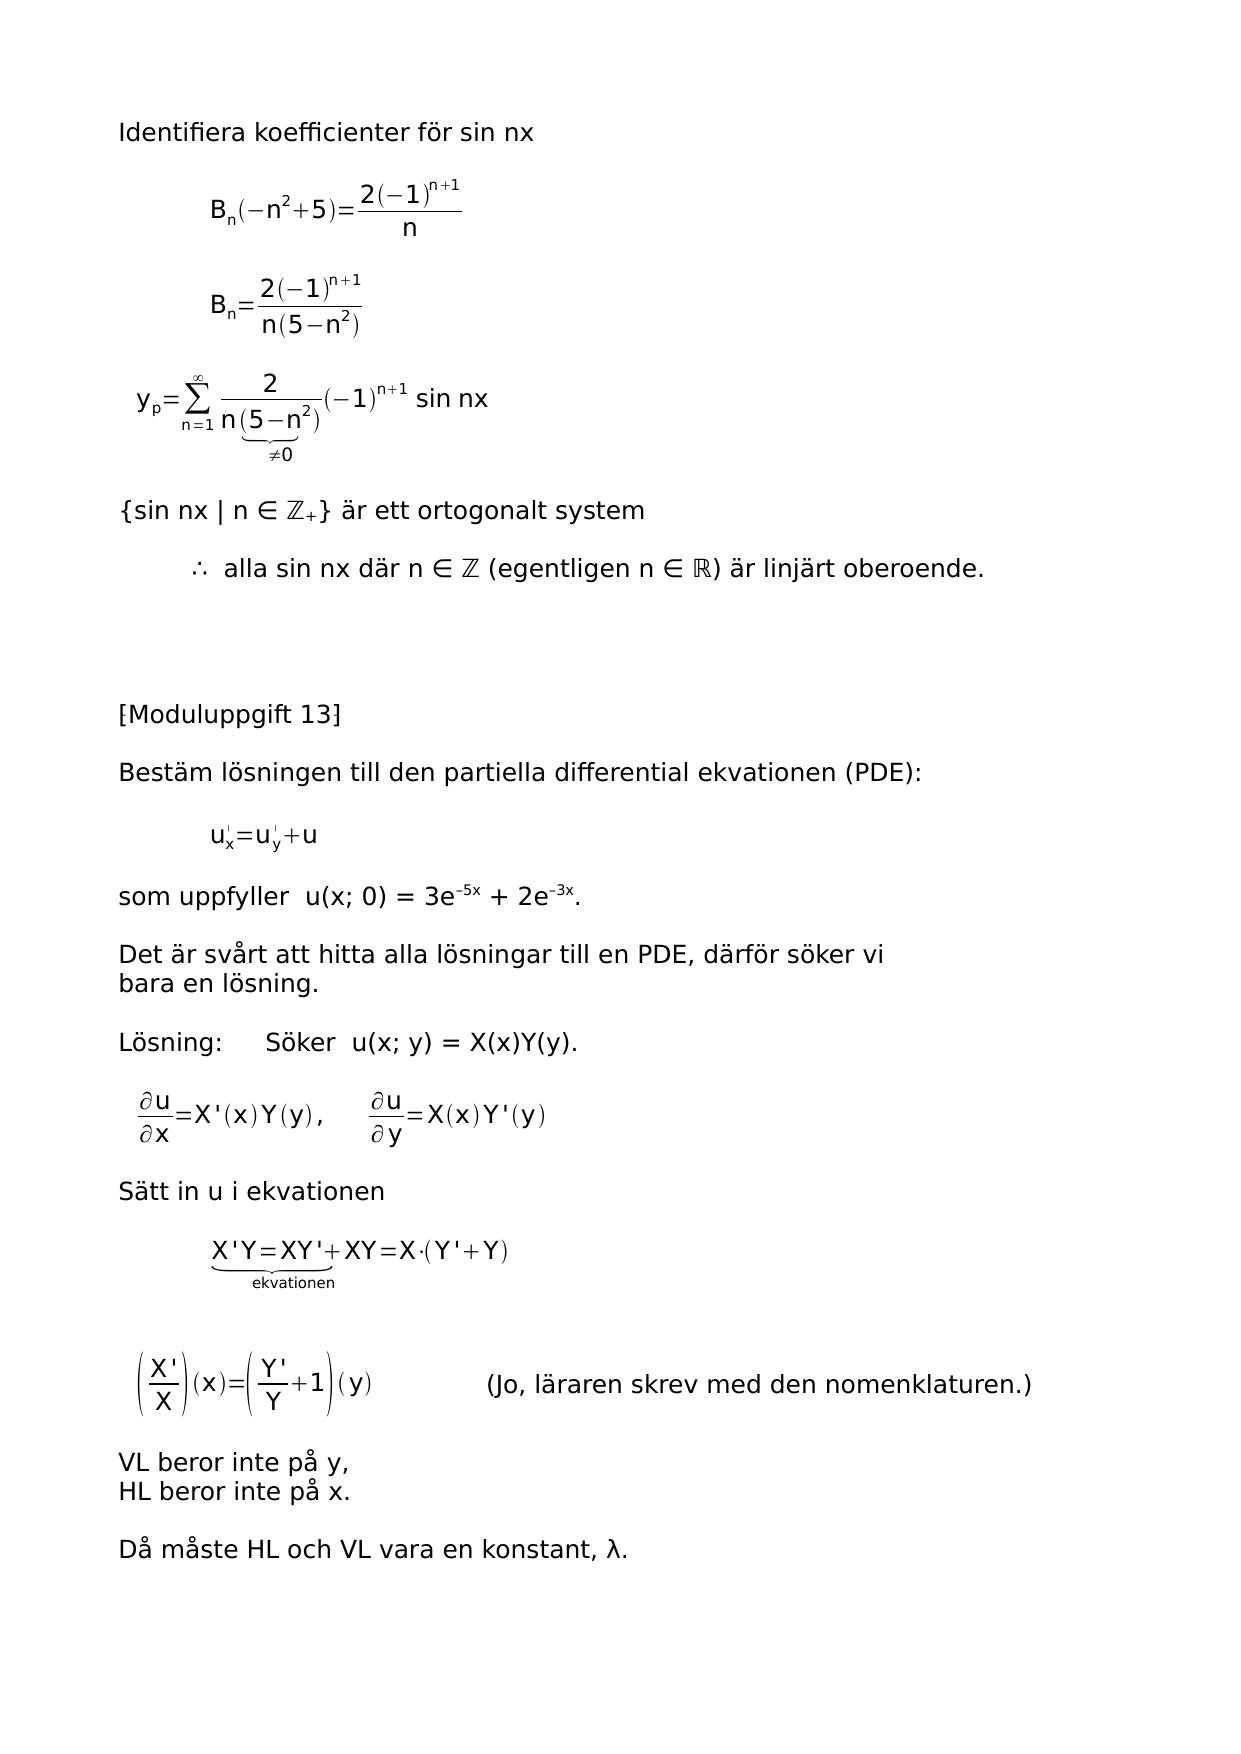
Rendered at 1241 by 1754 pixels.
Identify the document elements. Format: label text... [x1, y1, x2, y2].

text ∴ alla sin nx där n ∈ ℤ (egentligen n ∈ ℝ) är linjärt oberoende. [118, 554, 1122, 583]
text som uppfyller u(x; 0) = 3e–5x + 2e–3x. [118, 882, 1122, 911]
text Lösning: Söker u(x; y) = X(x)Y(y). [118, 1028, 1122, 1057]
text (Jo, läraren skrev med den nomenklaturen.) [118, 1351, 1122, 1418]
text ⁅Moduluppgift 13⁆ [118, 700, 1122, 729]
text Identifiera koefficienter för sin nx [118, 118, 1122, 147]
text HL beror inte på x. [118, 1477, 1122, 1506]
text Det är svårt att hitta alla lösningar till en PDE, därför söker vi [118, 941, 1122, 970]
text VL beror inte på y, [118, 1448, 1122, 1477]
text Sätt in u i ekvationen [118, 1177, 1122, 1207]
text Då måste HL och VL vara en konstant, λ. [118, 1535, 1122, 1564]
text {sin nx | n ∈ ℤ+} är ett ortogonalt system [118, 496, 1122, 525]
text Bestäm lösningen till den partiella differential ekvationen (PDE): [118, 758, 1122, 787]
text bara en lösning. [118, 970, 1122, 999]
